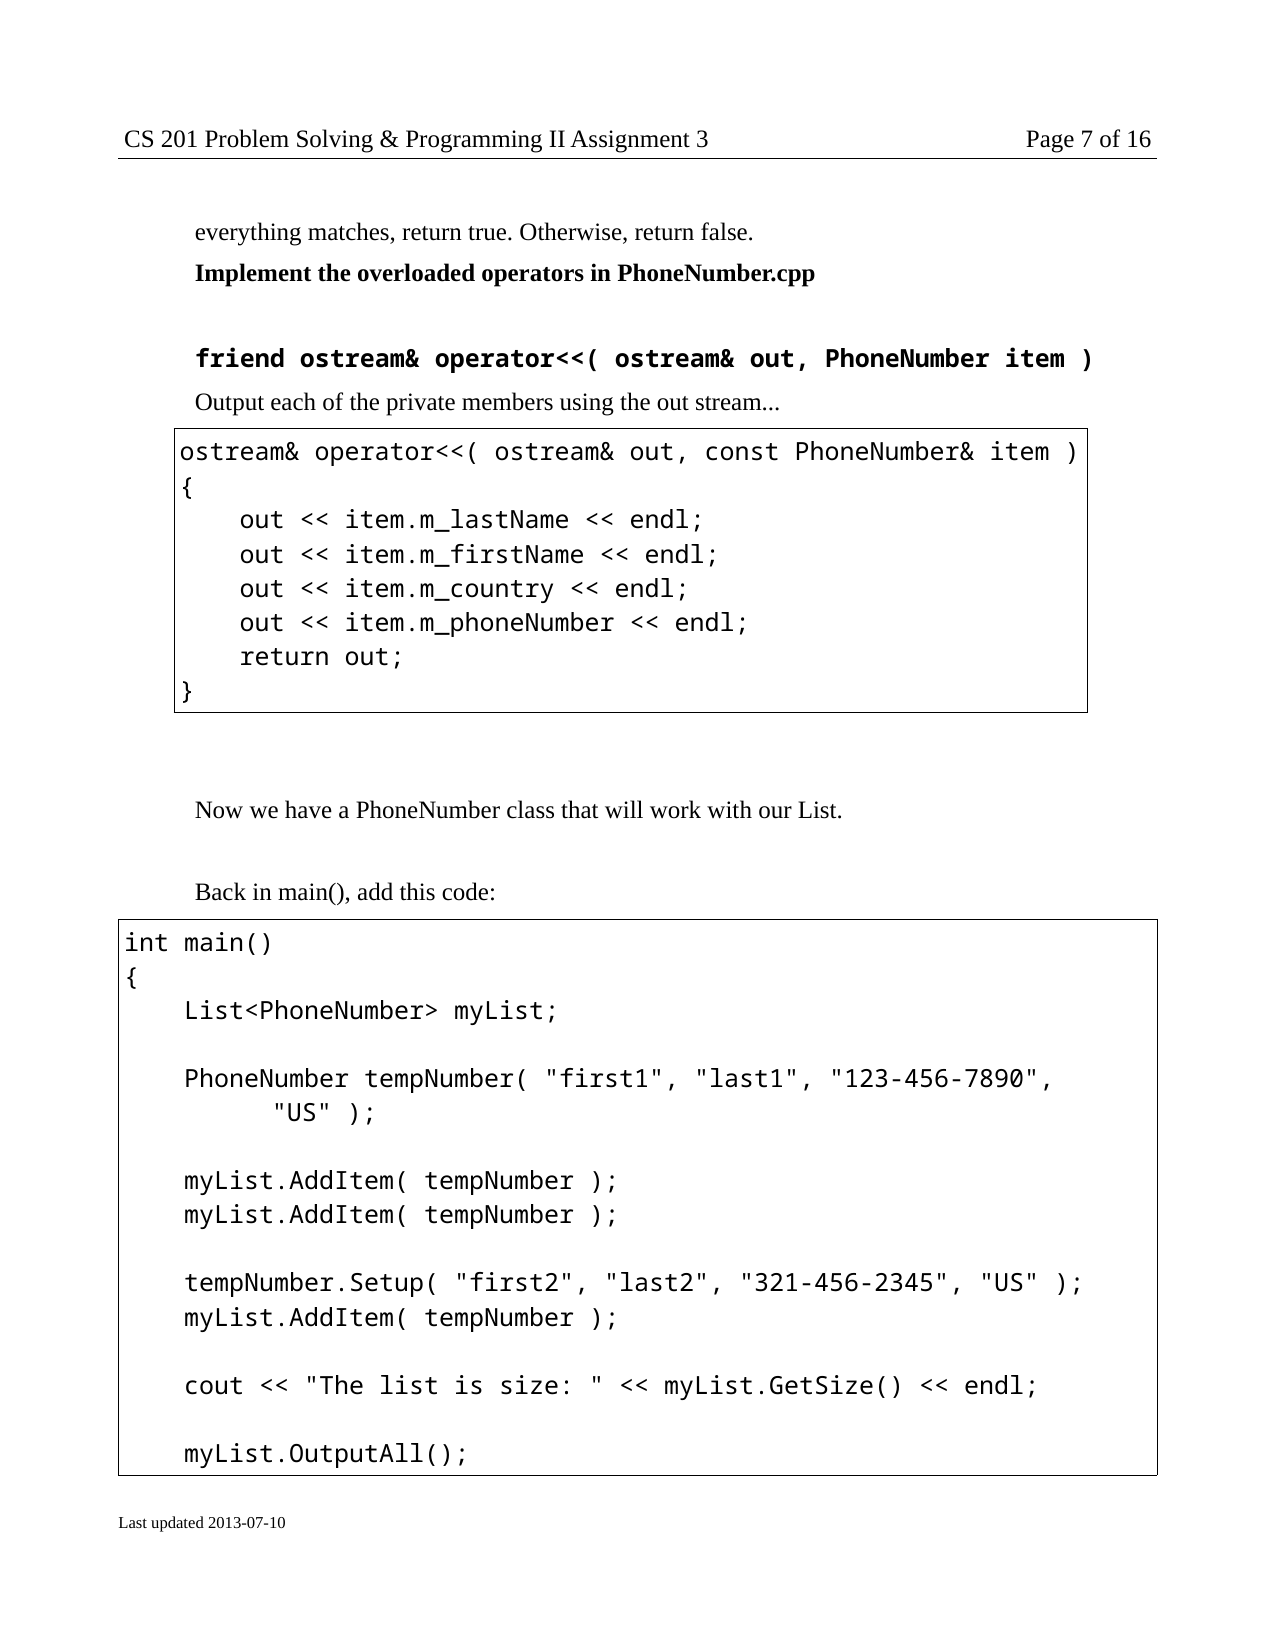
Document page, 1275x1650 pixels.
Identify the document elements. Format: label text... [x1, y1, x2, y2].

text friend ostream& operator<<( ostream& out, PhoneNumber item ) [194, 340, 1157, 374]
text Implement the overloaded operators in PhoneNumber.cpp [194, 258, 1157, 287]
text Back in main(), add this code: [194, 877, 1157, 906]
text Output each of the private members using the out stream... [194, 387, 1157, 416]
table_header ostream& operator<<( ostream& out, const PhoneNumber& item ) { out << item.m_lastName << endl; out << item.m_firstName << endl; out << item.m_country << endl; out << item.m_phoneNumber << endl; return out; } [175, 429, 1087, 712]
table_header int main() { List<PhoneNumber> myList; PhoneNumber tempNumber( "first1", "last1", "123-456-7890", "US" ); myList.AddItem( tempNumber ); myList.AddItem( tempNumber ); tempNumber.Setup( "first2", "last2", "321-456-2345", "US" ); myList.AddItem( tempNumber ); cout << "The list is size: " << myList.GetSize() << endl; myList.OutputAll(); [119, 920, 1157, 1475]
text Now we have a PhoneNumber class that will work with our List. [194, 795, 1157, 824]
text everything matches, return true. Otherwise, return false. [194, 217, 1157, 245]
